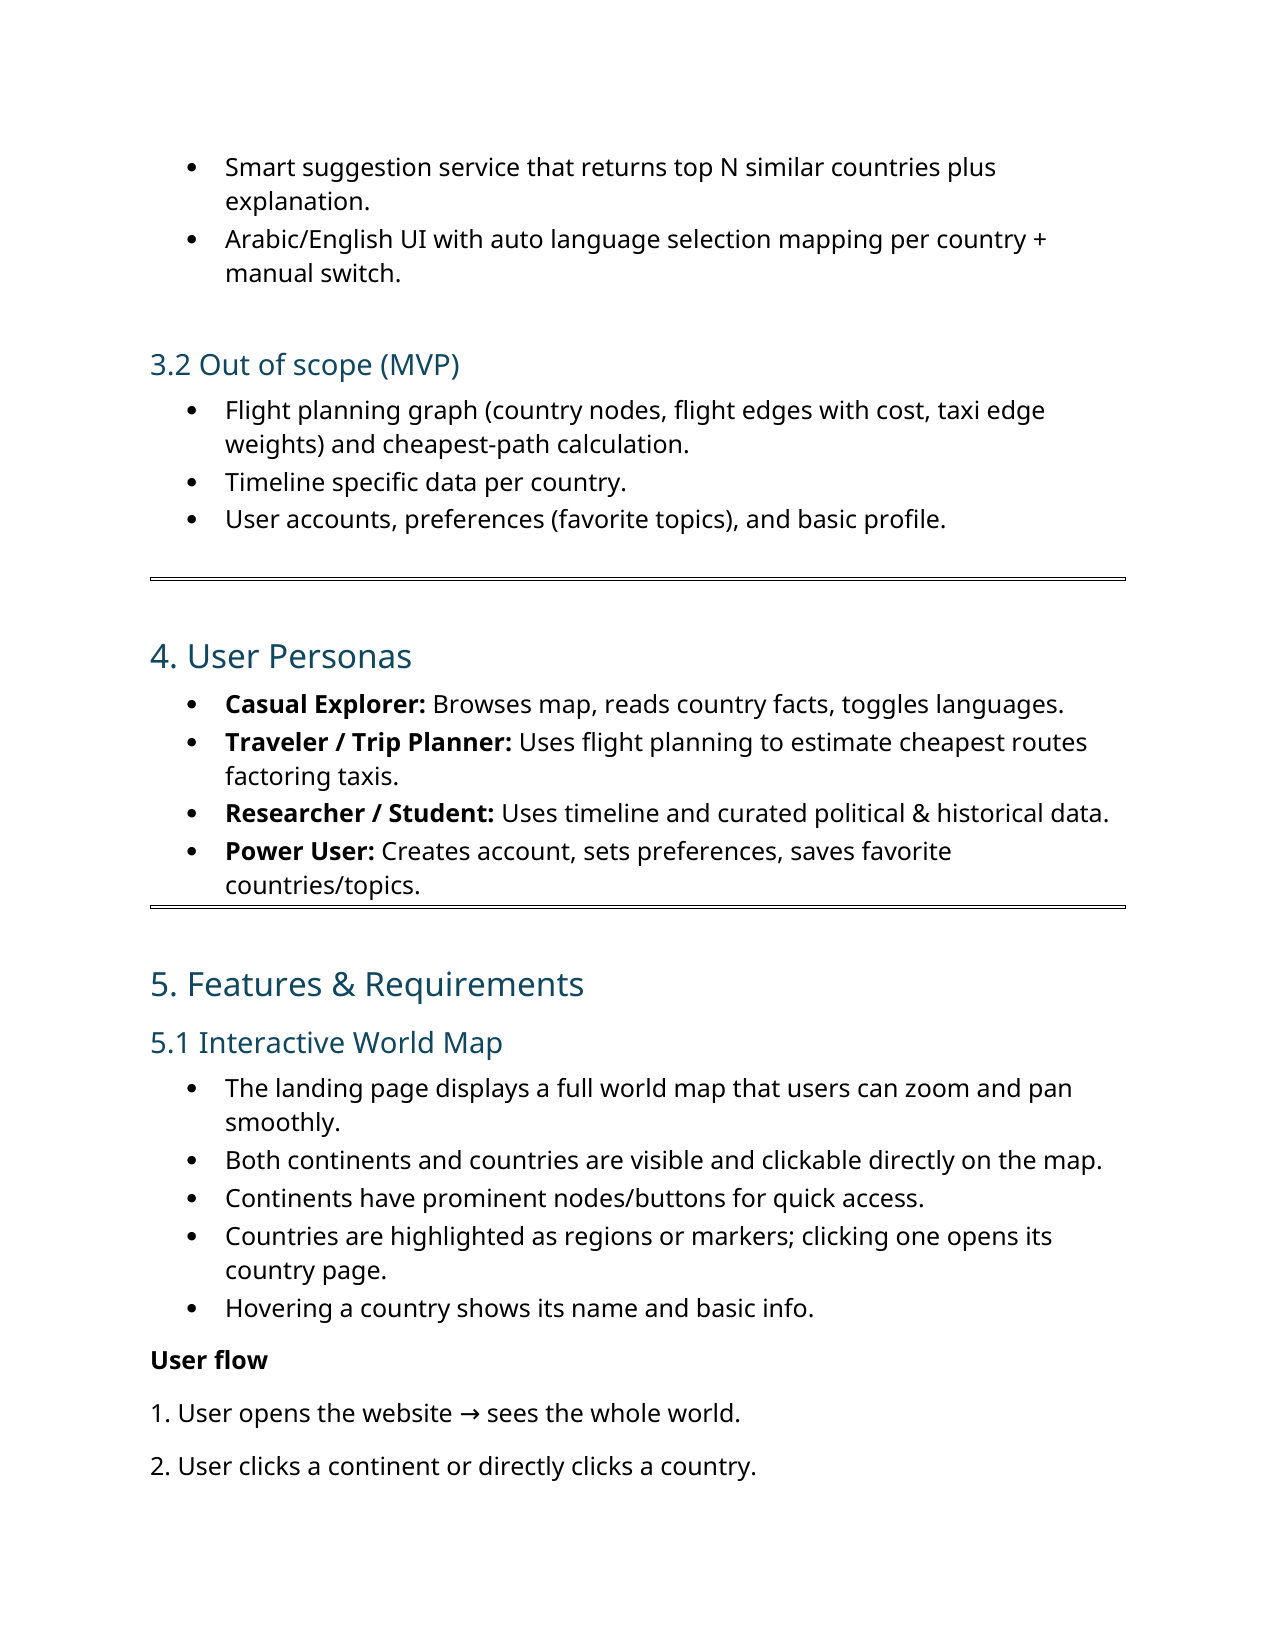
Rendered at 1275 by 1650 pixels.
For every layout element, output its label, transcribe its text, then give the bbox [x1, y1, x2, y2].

list Casual Explorer: Browses map, reads country facts, toggles languages. [187, 686, 1125, 721]
text User flow [150, 1343, 1125, 1377]
list Timeline specific data per country. [187, 464, 1125, 498]
subtitle 3.2 Out of scope (MVP) [150, 344, 1125, 384]
text 2. User clicks a continent or directly clicks a country. [150, 1449, 1125, 1483]
text 1. User opens the website → sees the whole world. [150, 1396, 1125, 1430]
subtitle 5.1 Interactive World Map [150, 1023, 1125, 1062]
list The landing page displays a full world map that users can zoom and pan smoothly. [187, 1071, 1125, 1139]
subtitle 4. User Personas [150, 633, 1125, 678]
list Countries are highlighted as regions or markers; clicking one opens its country page. [187, 1218, 1125, 1286]
list Smart suggestion service that returns top N similar countries plus explanation. [187, 150, 1125, 218]
list Both continents and countries are visible and clickable directly on the map. [187, 1143, 1125, 1177]
list Power User: Creates account, sets preferences, saves favorite countries/topics. [187, 834, 1125, 902]
list Arabic/English UI with auto language selection mapping per country + manual switch. [187, 222, 1125, 290]
list Researcher / Student: Uses timeline and curated political & historical data. [187, 796, 1125, 830]
list Hovering a country shows its name and basic info. [187, 1290, 1125, 1324]
list Continents have prominent nodes/buttons for quick access. [187, 1181, 1125, 1214]
subtitle 5. Features & Requirements [150, 961, 1125, 1006]
list Traveler / Trip Planner: Uses flight planning to estimate cheapest routes factoring taxis. [187, 724, 1125, 792]
list User accounts, preferences (favorite topics), and basic profile. [187, 502, 1125, 536]
list Flight planning graph (country nodes, flight edges with cost, taxi edge weights) and cheapest-path calculation. [187, 392, 1125, 461]
